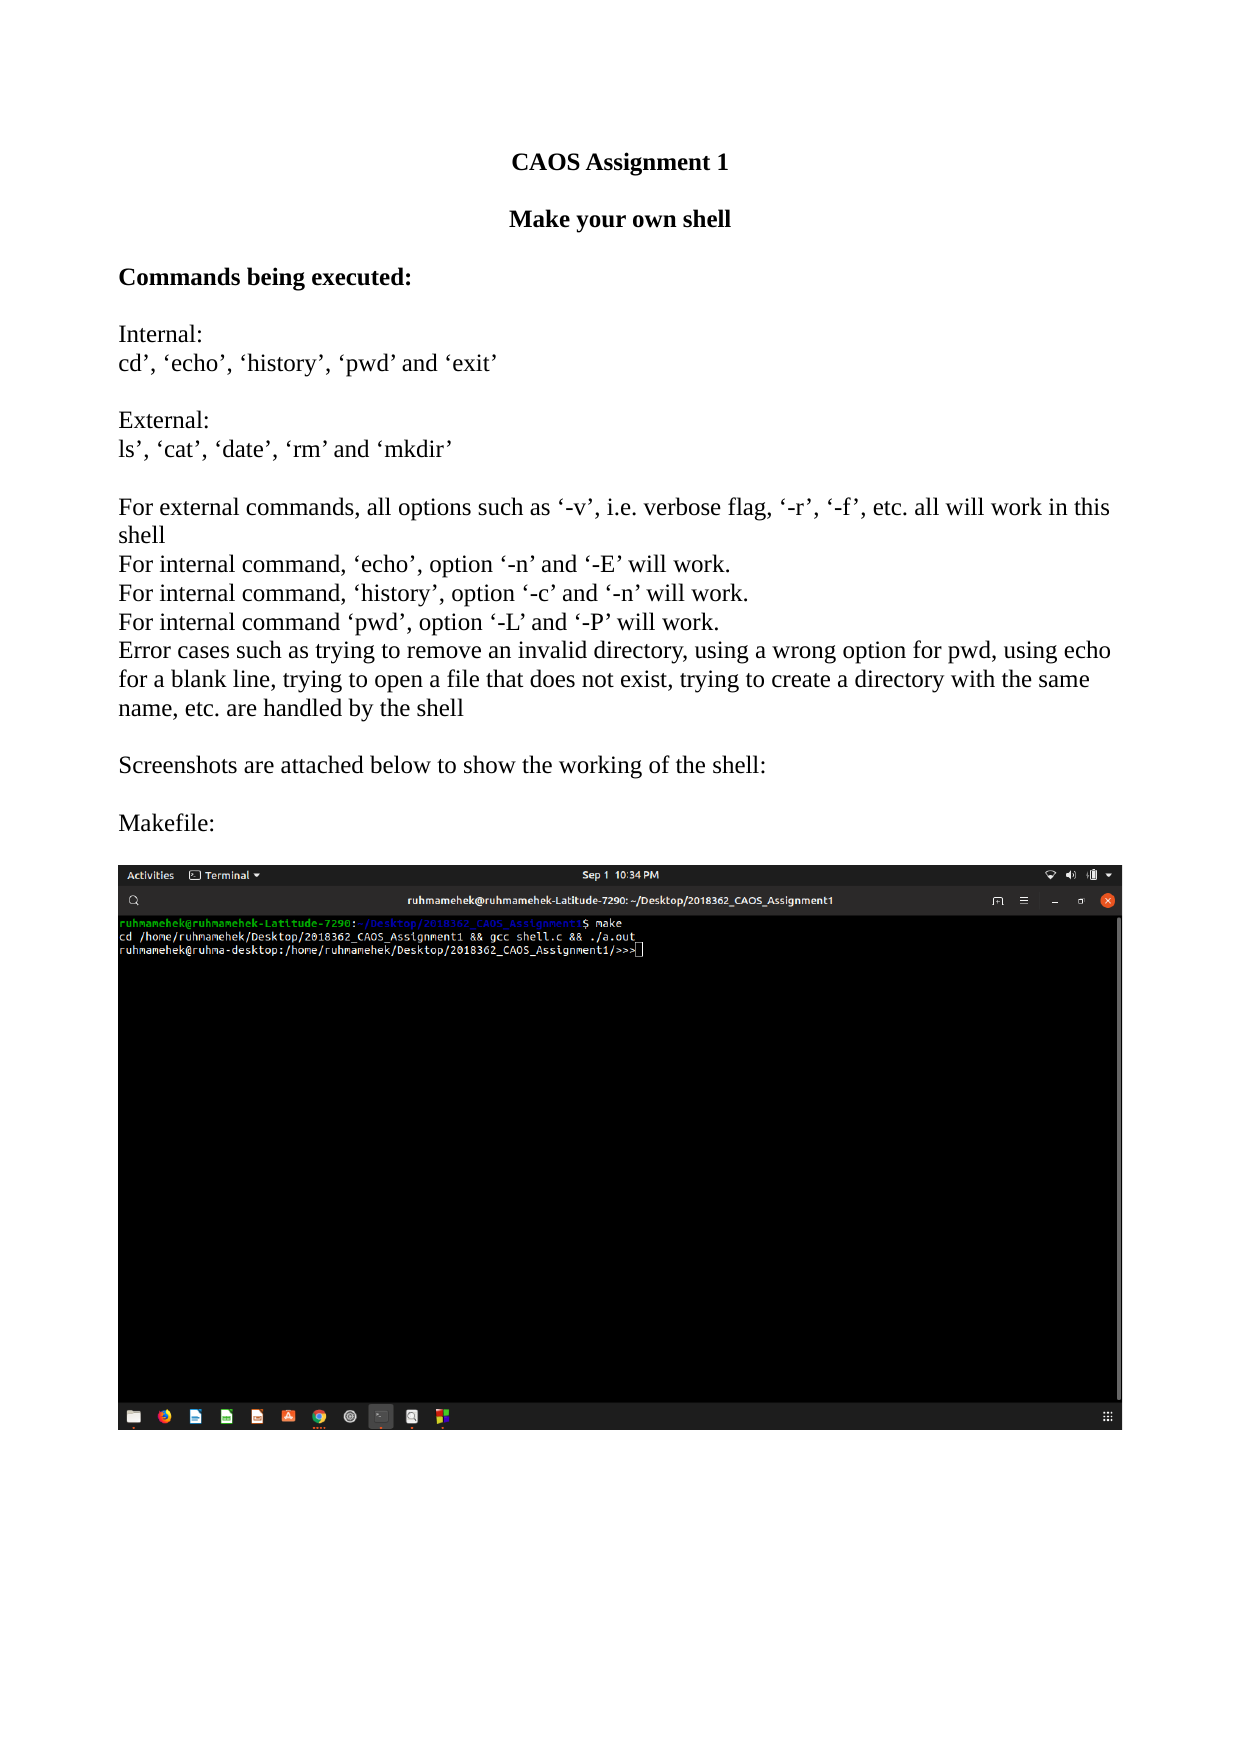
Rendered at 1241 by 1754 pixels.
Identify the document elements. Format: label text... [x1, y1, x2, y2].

text For internal command, ‘echo’, option ‘-n’ and ‘-E’ will work. [118, 549, 1122, 578]
text Makefile: [118, 808, 1122, 837]
text Error cases such as trying to remove an invalid directory, using a wrong option for pwd, using echo for a blank line, trying to open a file that does not exist, trying to create a directory with the same name, etc. are handled by the shell [118, 636, 1122, 722]
text cd’, ‘echo’, ‘history’, ‘pwd’ and ‘exit’ [118, 348, 1122, 377]
text Screenshots are attached below to show the working of the shell: [118, 751, 1122, 779]
text ls’, ‘cat’, ‘date’, ‘rm’ and ‘mkdir’ [118, 434, 1122, 463]
text CAOS Assignment 1 [118, 147, 1122, 176]
text Commands being executed: [118, 262, 1122, 291]
text Internal: [118, 319, 1122, 348]
text Make your own shell [118, 204, 1122, 233]
text For external commands, all options such as ‘-v’, i.e. verbose flag, ‘-r’, ‘-f’, etc. all will work in this shell [118, 492, 1122, 549]
text External: [118, 406, 1122, 434]
text For internal command ‘pwd’, option ‘-L’ and ‘-P’ will work. [118, 607, 1122, 636]
text For internal command, ‘history’, option ‘-c’ and ‘-n’ will work. [118, 578, 1122, 607]
picture [118, 865, 1123, 1430]
